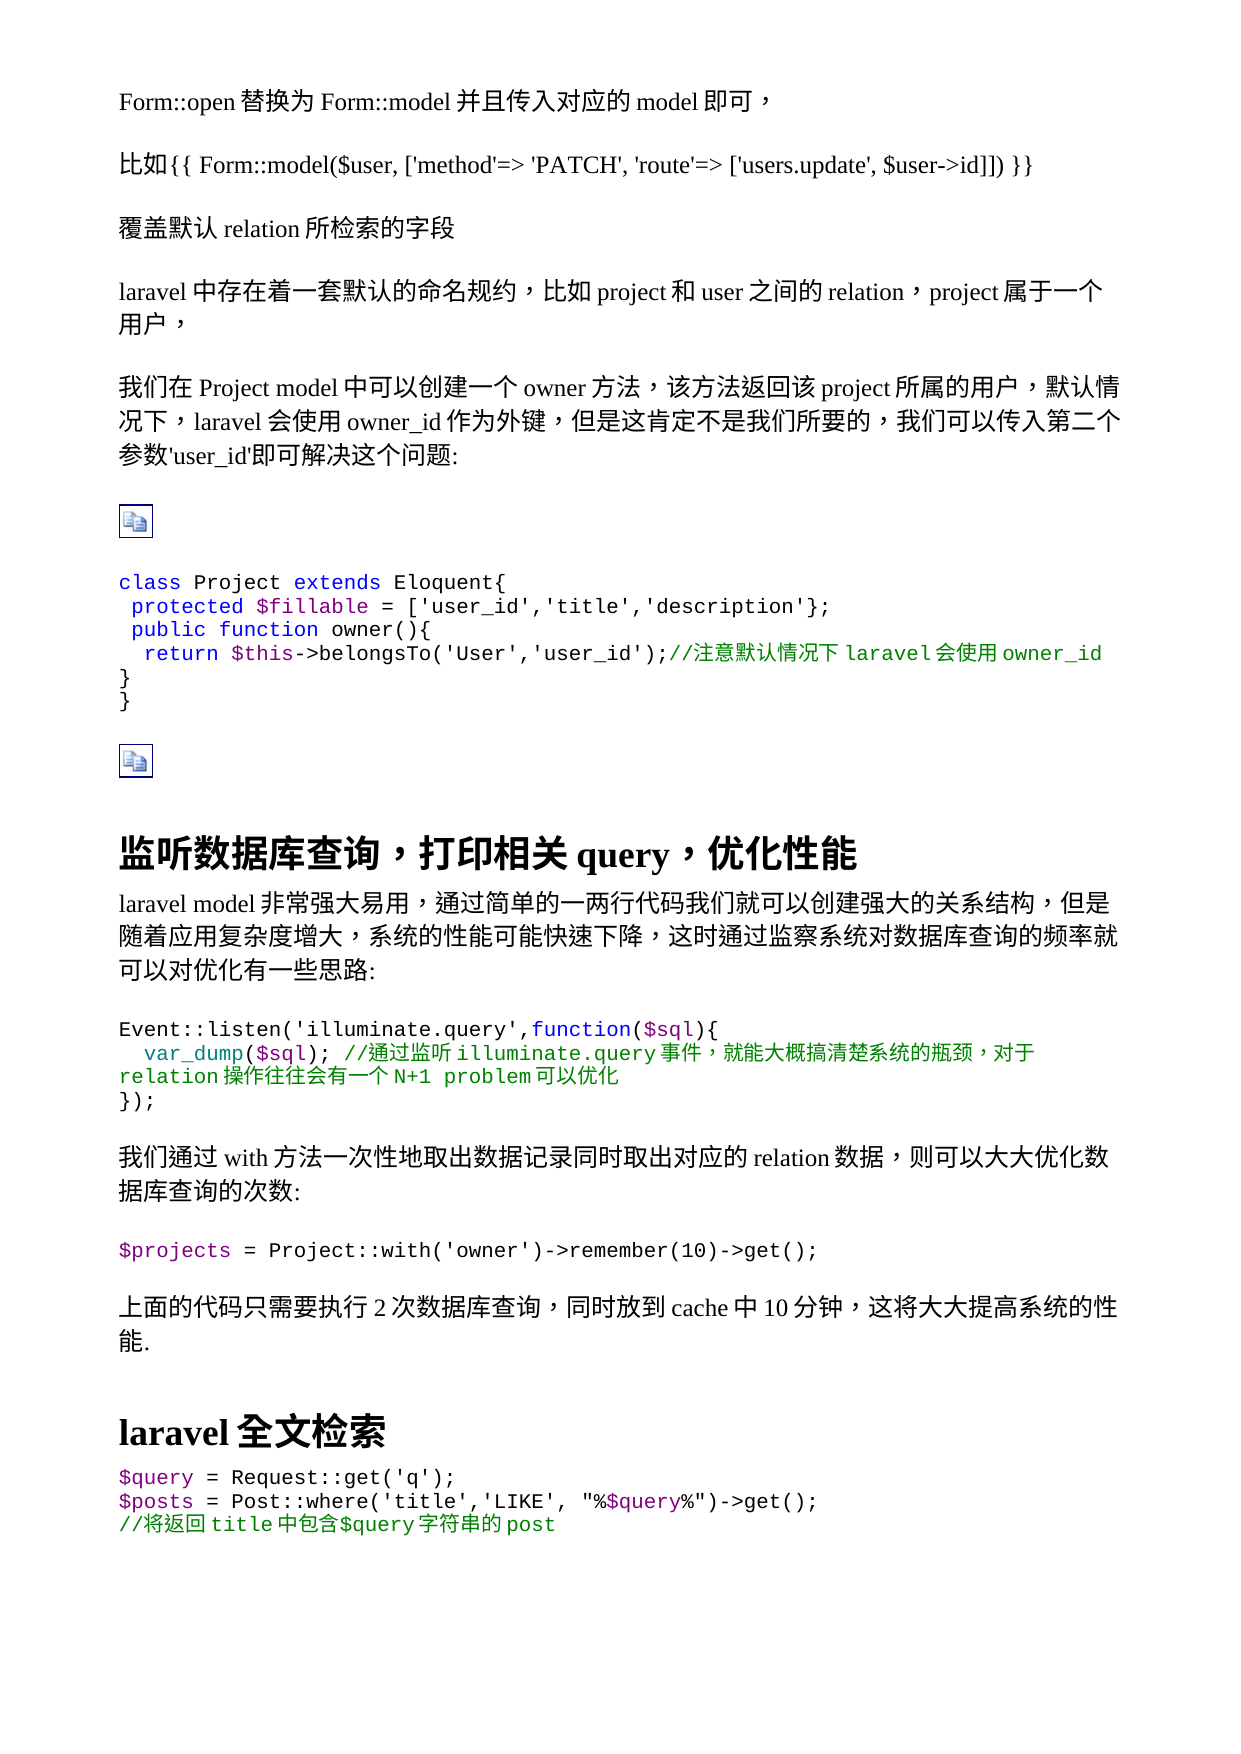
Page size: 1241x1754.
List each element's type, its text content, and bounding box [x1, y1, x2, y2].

text } [119, 667, 1121, 690]
text //将返回title中包含$query字符串的post [119, 1514, 1121, 1538]
text } [119, 690, 1121, 714]
text Form::open替换为Form::model并且传入对应的model即可， [119, 87, 1121, 117]
picture [120, 745, 152, 776]
text }); [119, 1090, 1121, 1114]
text public function owner(){ [119, 619, 1121, 643]
text class Project extends Eloquent{ [119, 572, 1121, 596]
text 覆盖默认relation所检索的字段 [119, 214, 1121, 243]
subtitle laravel全文检索 [119, 1411, 1121, 1454]
text laravel中存在着一套默认的命名规约，比如project和user之间的relation，project属于一个用户， [119, 277, 1121, 340]
subtitle 监听数据库查询，打印相关query，优化性能 [119, 832, 1121, 876]
text laravel model非常强大易用，通过简单的一两行代码我们就可以创建强大的关系结构，但是随着应用复杂度增大，系统的性能可能快速下降，这时通过监察系统对数据库查询的频率就可以对优化有一些思路: [119, 889, 1121, 985]
text $projects = Project::with('owner')->remember(10)->get(); [119, 1240, 1121, 1263]
text return $this->belongsTo('User','user_id');//注意默认情况下laravel会使用owner_id [119, 643, 1121, 667]
text 我们通过with方法一次性地取出数据记录同时取出对应的relation数据，则可以大大优化数据库查询的次数: [119, 1143, 1121, 1206]
text protected $fillable = ['user_id','title','description'}; [119, 596, 1121, 619]
text $posts = Post::where('title','LIKE', "%$query%")->get(); [119, 1491, 1121, 1514]
text 比如{{ Form::model($user, ['method'=> 'PATCH', 'route'=> ['users.update', $user->id]]) }} [119, 151, 1121, 180]
text 我们在Project model中可以创建一个owner方法，该方法返回该project所属的用户，默认情况下，laravel会使用owner_id作为外键，但是这肯定不是我们所要的，我们可以传入第二个参数'user_id'即可解决这个问题: [119, 373, 1121, 470]
text 上面的代码只需要执行2次数据库查询，同时放到cache中10分钟，这将大大提高系统的性能. [119, 1293, 1121, 1356]
text var_dump($sql); //通过监听illuminate.query事件，就能大概搞清楚系统的瓶颈，对于relation操作往往会有一个N+1 problem可以优化 [119, 1043, 1121, 1090]
picture [120, 506, 152, 537]
text Event::listen('illuminate.query',function($sql){ [119, 1019, 1121, 1043]
text $query = Request::get('q'); [119, 1467, 1121, 1491]
